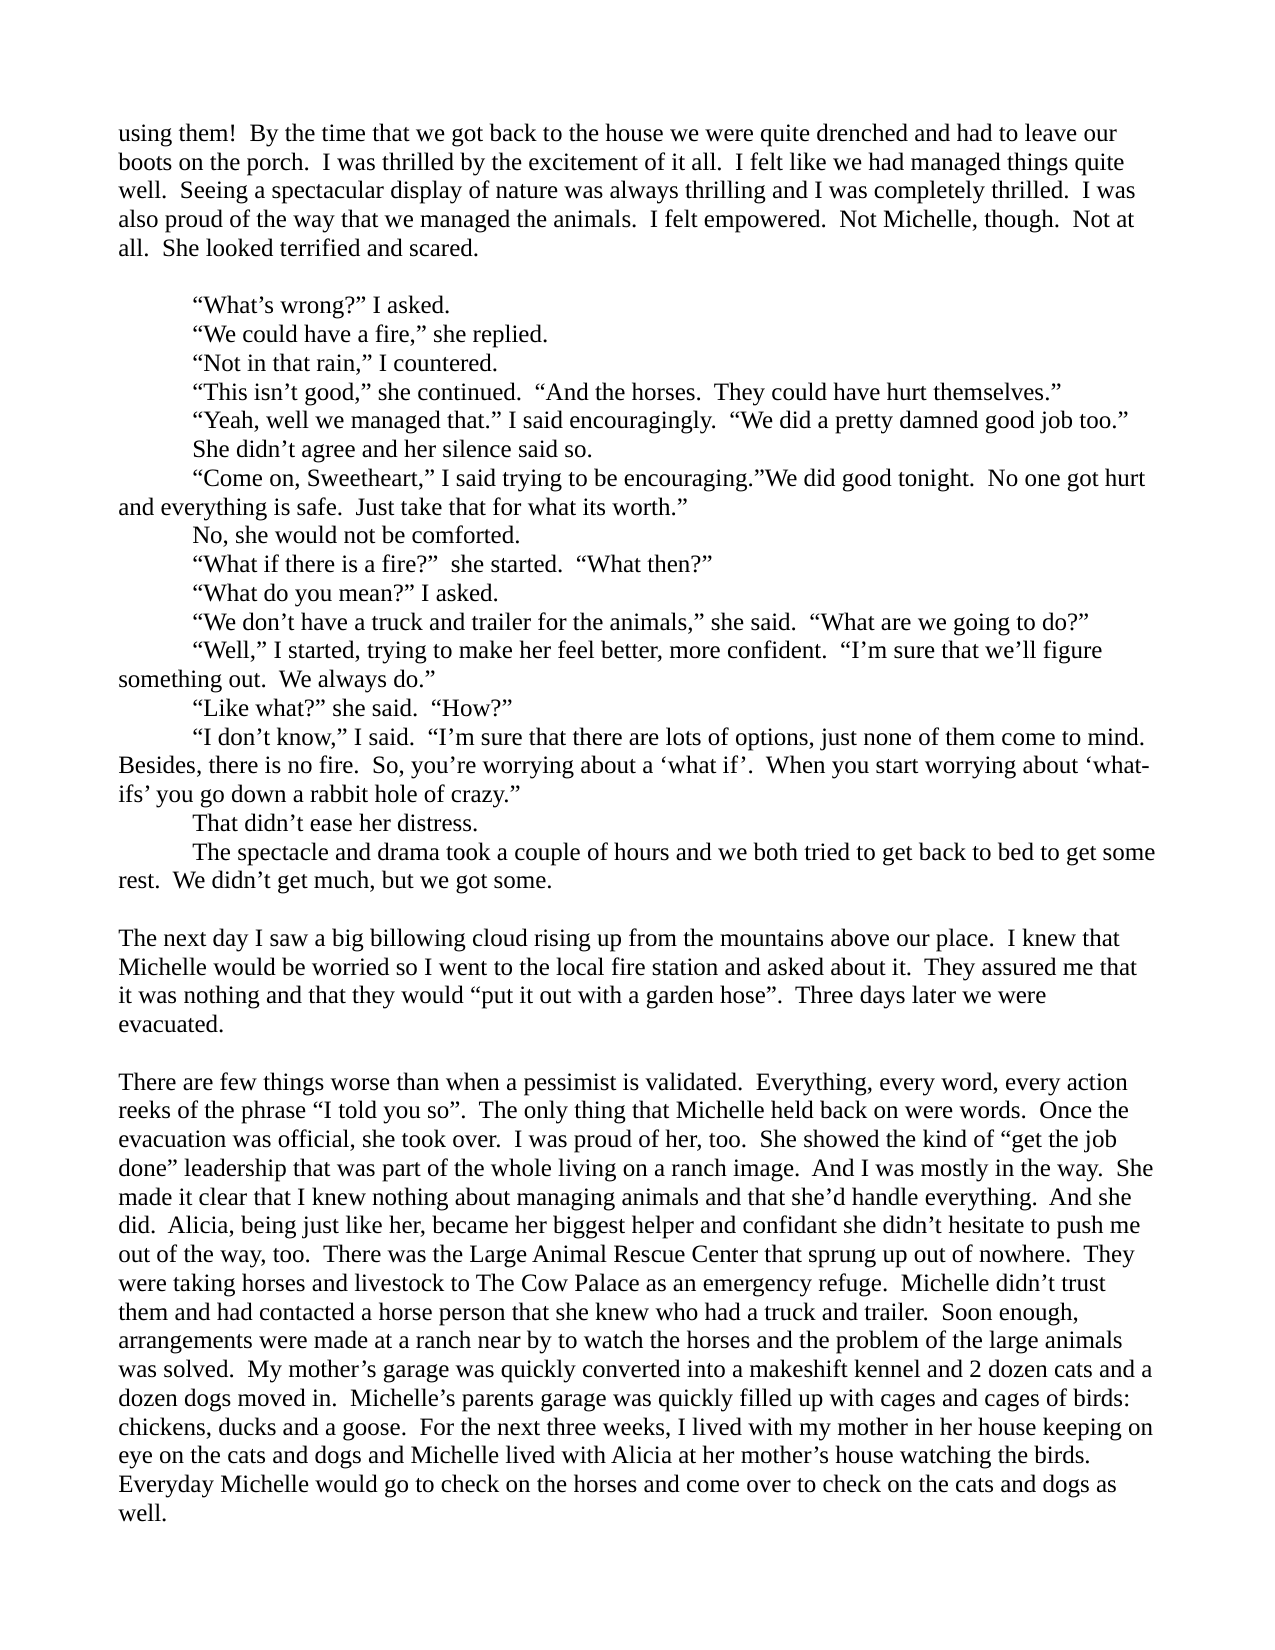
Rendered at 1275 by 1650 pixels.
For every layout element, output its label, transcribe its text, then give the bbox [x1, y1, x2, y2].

text “Well,” I started, trying to make her feel better, more confident. “I’m sure that we’ll figure something out. We always do.” [118, 636, 1157, 693]
text “Like what?” she said. “How?” [118, 693, 1157, 722]
text “I don’t know,” I said. “I’m sure that there are lots of options, just none of them come to mind. Besides, there is no fire. So, you’re worrying about a ‘what if’. When you start worrying about ‘what-ifs’ you go down a rabbit hole of crazy.” [118, 722, 1157, 808]
text The spectacle and drama took a couple of hours and we both tried to get back to bed to get some rest. We didn’t get much, but we got some. [118, 837, 1157, 894]
text “What’s wrong?” I asked. [118, 291, 1157, 319]
text “Come on, Sweetheart,” I said trying to be encouraging.”We did good tonight. No one got hurt and everything is safe. Just take that for what its worth.” [118, 463, 1157, 521]
text The next day I saw a big billowing cloud rising up from the mountains above our place. I knew that Michelle would be worried so I went to the local fire station and asked about it. They assured me that it was nothing and that they would “put it out with a garden hose”. Three days later we were evacuated. [118, 923, 1157, 1038]
text “We could have a fire,” she replied. [118, 319, 1157, 348]
text No, she would not be comforted. [118, 521, 1157, 549]
text “Yeah, well we managed that.” I said encouragingly. “We did a pretty damned good job too.” [118, 406, 1157, 434]
text “Not in that rain,” I countered. [118, 348, 1157, 377]
text “What do you mean?” I asked. [118, 578, 1157, 607]
text She didn’t agree and her silence said so. [118, 434, 1157, 463]
text That didn’t ease her distress. [118, 808, 1157, 837]
text “This isn’t good,” she continued. “And the horses. They could have hurt themselves.” [118, 377, 1157, 406]
text “What if there is a fire?” she started. “What then?” [118, 549, 1157, 578]
text There are few things worse than when a pessimist is validated. Everything, every word, every action reeks of the phrase “I told you so”. The only thing that Michelle held back on were words. Once the evacuation was official, she took over. I was proud of her, too. She showed the kind of “get the job done” leadership that was part of the whole living on a ranch image. And I was mostly in the way. She made it clear that I knew nothing about managing animals and that she’d handle everything. And she did. Alicia, being just like her, became her biggest helper and confidant she didn’t hesitate to push me out of the way, too. There was the Large Animal Rescue Center that sprung up out of nowhere. They were taking horses and livestock to The Cow Palace as an emergency refuge. Michelle didn’t trust them and had contacted a horse person that she knew who had a truck and trailer. Soon enough, arrangements were made at a ranch near by to watch the horses and the problem of the large animals was solved. My mother’s garage was quickly converted into a makeshift kennel and 2 dozen cats and a dozen dogs moved in. Michelle’s parents garage was quickly filled up with cages and cages of birds: chickens, ducks and a goose. For the next three weeks, I lived with my mother in her house keeping on eye on the cats and dogs and Michelle lived with Alicia at her mother’s house watching the birds. Everyday Michelle would go to check on the horses and come over to check on the cats and dogs as well. [118, 1067, 1157, 1527]
text “We don’t have a truck and trailer for the animals,” she said. “What are we going to do?” [118, 607, 1157, 636]
text using them! By the time that we got back to the house we were quite drenched and had to leave our boots on the porch. I was thrilled by the excitement of it all. I felt like we had managed things quite well. Seeing a spectacular display of nature was always thrilling and I was completely thrilled. I was also proud of the way that we managed the animals. I felt empowered. Not Michelle, though. Not at all. She looked terrified and scared. [118, 118, 1157, 262]
